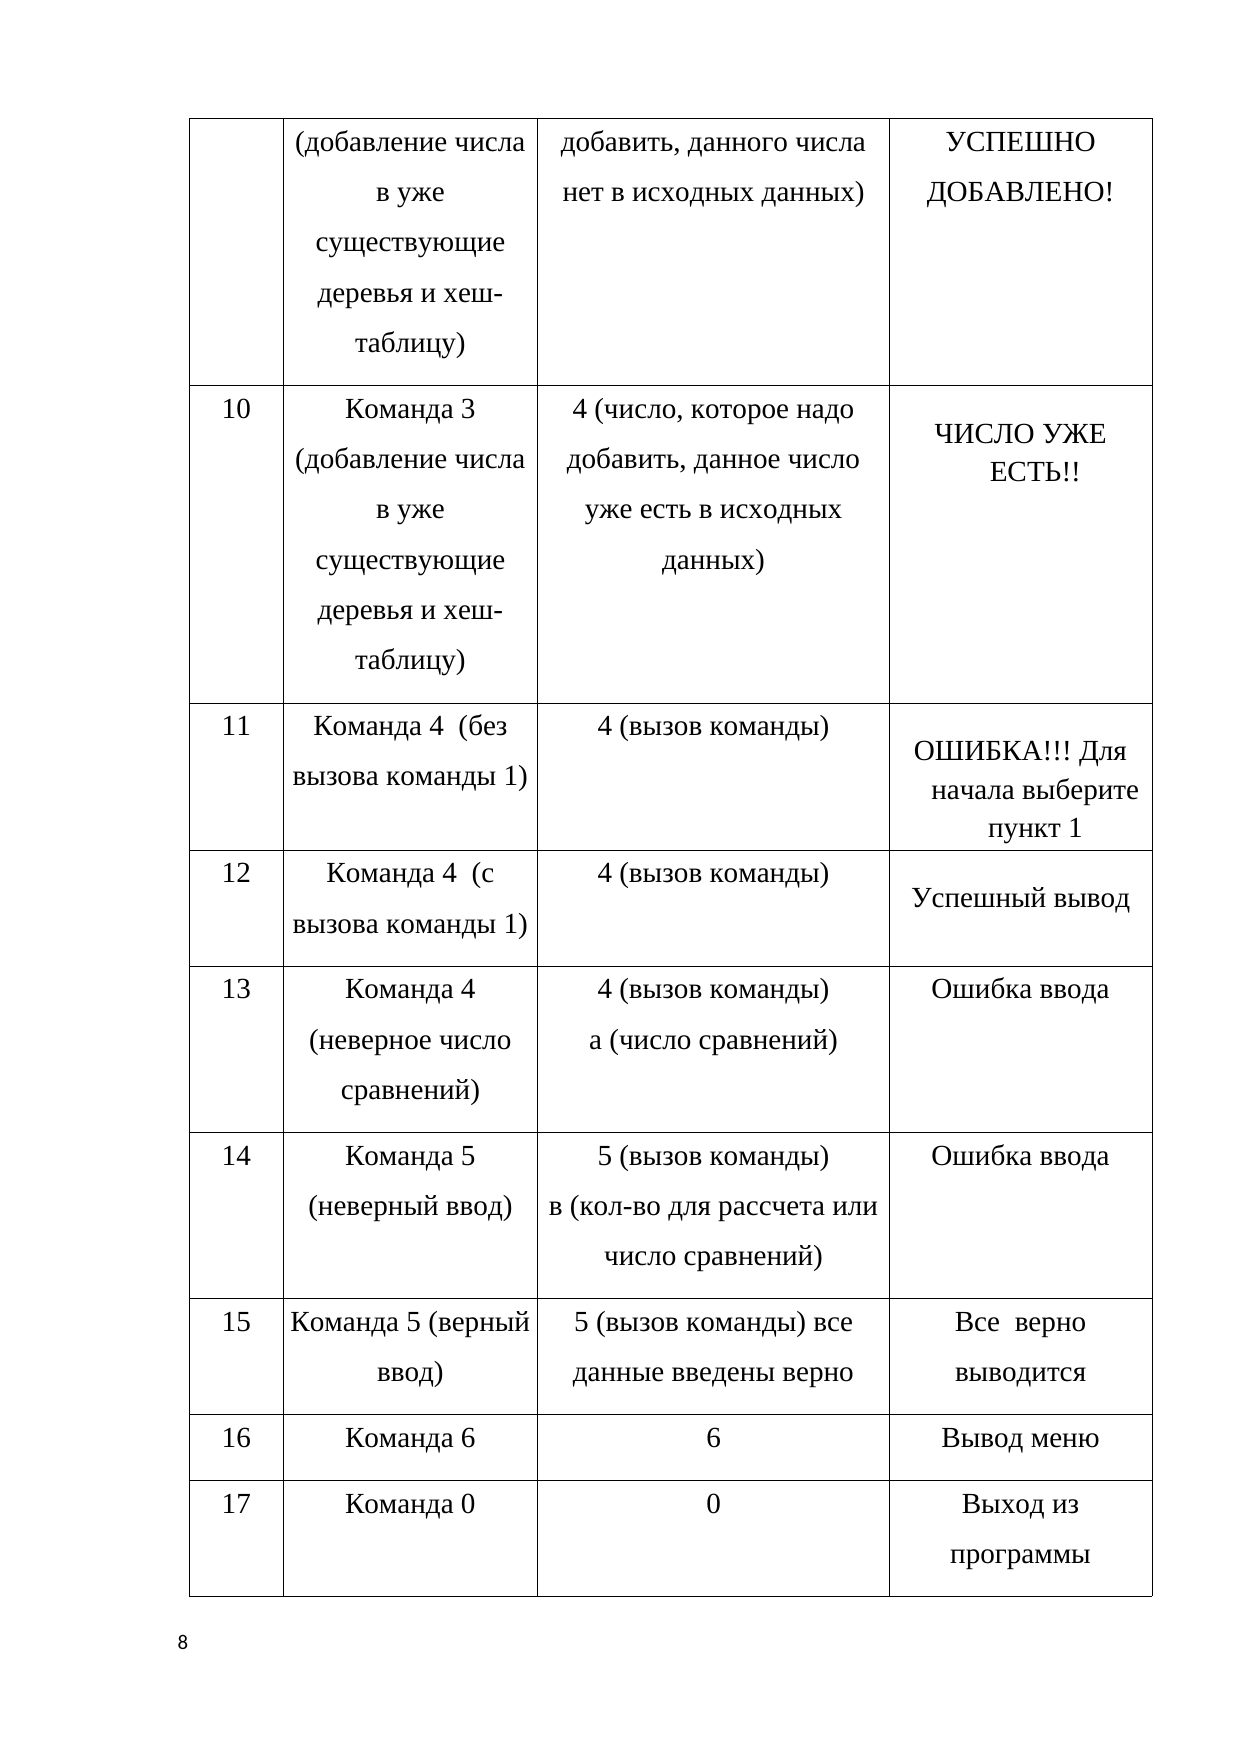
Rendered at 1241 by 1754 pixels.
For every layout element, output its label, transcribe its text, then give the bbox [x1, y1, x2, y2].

table_cell 13 [190, 967, 283, 1132]
table_cell Вывод меню [890, 1415, 1152, 1480]
table_cell Успешный вывод [890, 851, 1152, 966]
table_cell Команда 5 (неверный ввод) [284, 1133, 537, 1298]
table_cell Команда 3 (добавление числа в уже существующие деревья и хеш-таблицу) [284, 386, 537, 702]
table_cell добавить, данного числа нет в исходных данных) [538, 119, 889, 385]
table_cell (добавление числа в уже существующие деревья и хеш-таблицу) [284, 119, 537, 385]
table_cell 4 (вызов команды) а (число сравнений) [538, 967, 889, 1132]
table_cell 5 (вызов команды) в (кол-во для рассчета или число сравнений) [538, 1133, 889, 1298]
table_cell 14 [190, 1133, 283, 1298]
table_cell 10 [190, 386, 283, 702]
table_cell Команда 5 (верный ввод) [284, 1299, 537, 1414]
table_cell ЧИСЛО УЖЕ ЕСТЬ!! [890, 386, 1152, 702]
table_cell 17 [190, 1481, 283, 1596]
table_cell 15 [190, 1299, 283, 1414]
table_cell 0 [538, 1481, 889, 1596]
table_cell Ошибка ввода [890, 1133, 1152, 1298]
table_cell Команда 6 [284, 1415, 537, 1480]
table_cell 16 [190, 1415, 283, 1480]
table_cell 6 [538, 1415, 889, 1480]
table_cell Выход из программы [890, 1481, 1152, 1596]
table_cell УСПЕШНО ДОБАВЛЕНО! [890, 119, 1152, 385]
table_cell 4 (вызов команды) [538, 704, 889, 849]
table_cell Все верно выводится [890, 1299, 1152, 1414]
table_cell Ошибка ввода [890, 967, 1152, 1132]
table_cell 11 [190, 704, 283, 849]
table_cell ОШИБКА!!! Для начала выберите пункт 1 [890, 704, 1152, 849]
table_cell 5 (вызов команды) все данные введены верно [538, 1299, 889, 1414]
table_cell Команда 4 (с вызова команды 1) [284, 851, 537, 966]
table_cell Команда 0 [284, 1481, 537, 1596]
table_cell Команда 4 (неверное число сравнений) [284, 967, 537, 1132]
table_cell 4 (вызов команды) [538, 851, 889, 966]
table_cell 12 [190, 851, 283, 966]
table_cell 4 (число, которое надо добавить, данное число уже есть в исходных данных) [538, 386, 889, 702]
table_cell [190, 119, 283, 385]
table_cell Команда 4 (без вызова команды 1) [284, 704, 537, 849]
